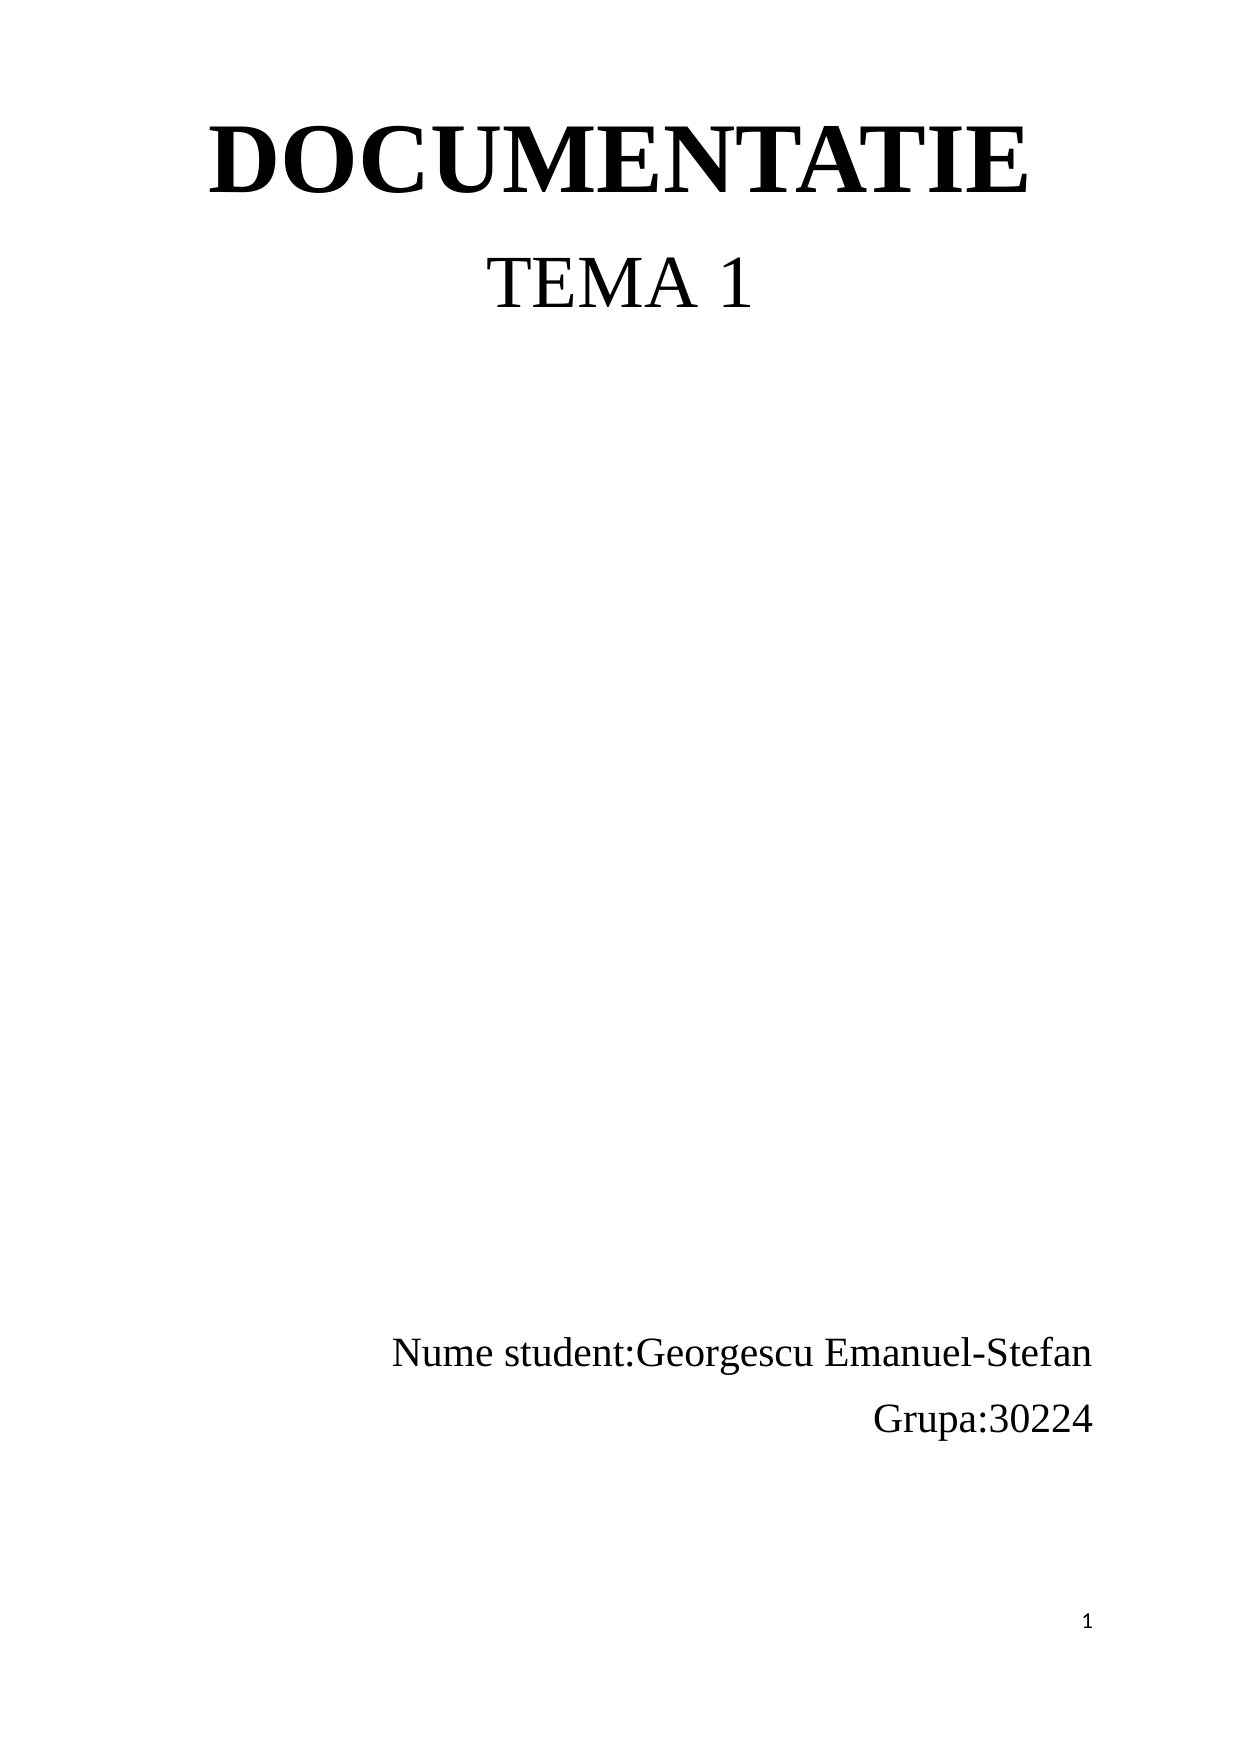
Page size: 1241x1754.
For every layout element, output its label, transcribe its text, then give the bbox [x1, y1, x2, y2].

text Nume student:Georgescu Emanuel-Stefan [148, 1327, 1093, 1375]
text TEMA 1 [148, 237, 1093, 323]
text Grupa:30224 [148, 1394, 1093, 1442]
subtitle DOCUMENTATIE [148, 99, 1093, 214]
